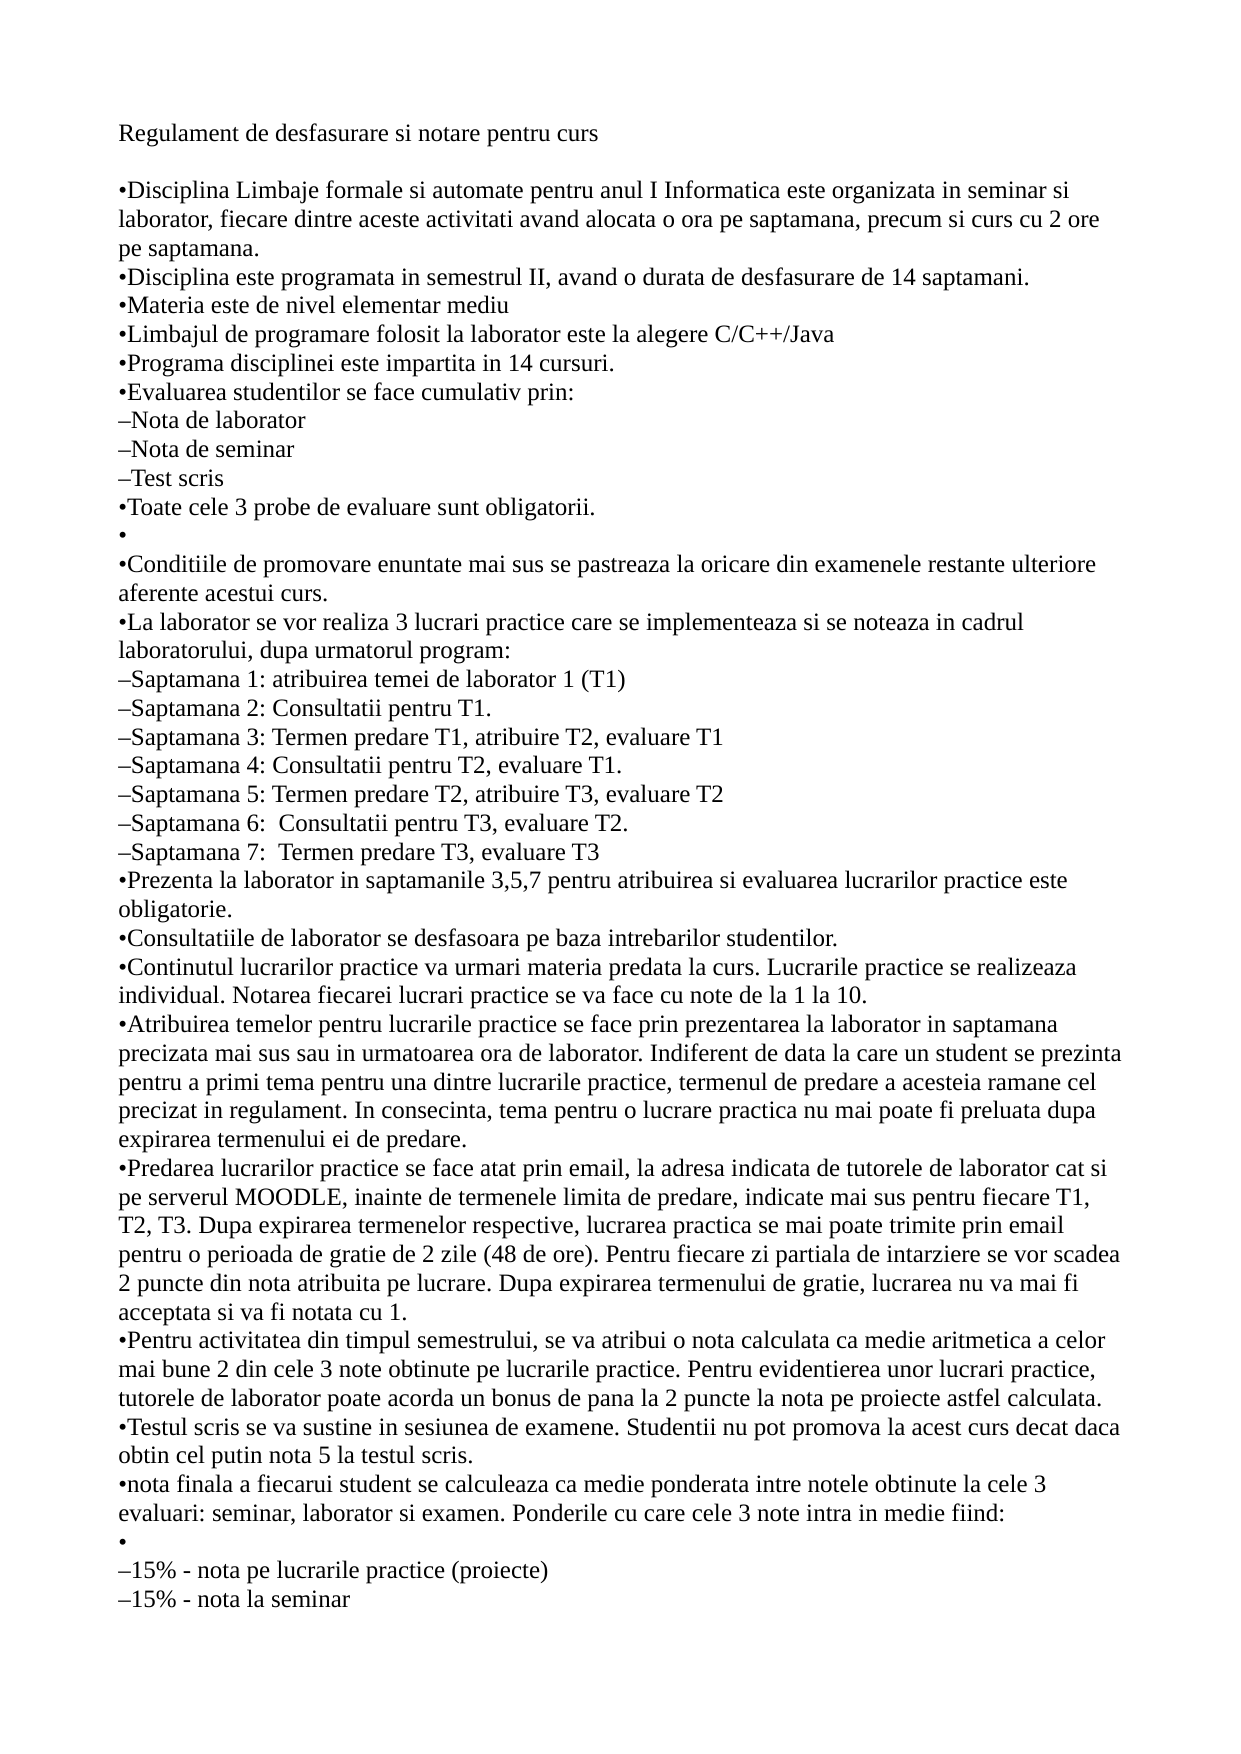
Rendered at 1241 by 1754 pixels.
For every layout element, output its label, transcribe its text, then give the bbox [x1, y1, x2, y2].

text •Evaluarea studentilor se face cumulativ prin: [118, 377, 1122, 406]
text •Disciplina Limbaje formale si automate pentru anul I Informatica este organizata in seminar si laborator, fiecare dintre aceste activitati avand alocata o ora pe saptamana, precum si curs cu 2 ore pe saptamana. [118, 176, 1122, 262]
text •Limbajul de programare folosit la laborator este la alegere C/C++/Java [118, 319, 1122, 348]
text –Saptamana 2: Consultatii pentru T1. [118, 693, 1122, 722]
text •Testul scris se va sustine in sesiunea de examene. Studentii nu pot promova la acest curs decat daca obtin cel putin nota 5 la testul scris. [118, 1412, 1122, 1469]
text • [118, 1527, 1122, 1556]
text –Nota de seminar [118, 434, 1122, 463]
text •Disciplina este programata in semestrul II, avand o durata de desfasurare de 14 saptamani. [118, 262, 1122, 291]
text •Consultatiile de laborator se desfasoara pe baza intrebarilor studentilor. [118, 923, 1122, 952]
text •Programa disciplinei este impartita in 14 cursuri. [118, 348, 1122, 377]
text •La laborator se vor realiza 3 lucrari practice care se implementeaza si se noteaza in cadrul laboratorului, dupa urmatorul program: [118, 607, 1122, 664]
text •Atribuirea temelor pentru lucrarile practice se face prin prezentarea la laborator in saptamana precizata mai sus sau in urmatoarea ora de laborator. Indiferent de data la care un student se prezinta pentru a primi tema pentru una dintre lucrarile practice, termenul de predare a acesteia ramane cel precizat in regulament. In consecinta, tema pentru o lucrare practica nu mai poate fi preluata dupa expirarea termenului ei de predare. [118, 1009, 1122, 1153]
text –Saptamana 7: Termen predare T3, evaluare T3 [118, 837, 1122, 866]
text •Toate cele 3 probe de evaluare sunt obligatorii. [118, 492, 1122, 521]
text –Saptamana 5: Termen predare T2, atribuire T3, evaluare T2 [118, 779, 1122, 808]
text –15% - nota pe lucrarile practice (proiecte) [118, 1556, 1122, 1584]
text •Conditiile de promovare enuntate mai sus se pastreaza la oricare din examenele restante ulteriore aferente acestui curs. [118, 549, 1122, 607]
text • [118, 521, 1122, 549]
text •Pentru activitatea din timpul semestrului, se va atribui o nota calculata ca medie aritmetica a celor mai bune 2 din cele 3 note obtinute pe lucrarile practice. Pentru evidentierea unor lucrari practice, tutorele de laborator poate acorda un bonus de pana la 2 puncte la nota pe proiecte astfel calculata. [118, 1326, 1122, 1412]
text •nota finala a fiecarui student se calculeaza ca medie ponderata intre notele obtinute la cele 3 evaluari: seminar, laborator si examen. Ponderile cu care cele 3 note intra in medie fiind: [118, 1469, 1122, 1527]
text •Materia este de nivel elementar mediu [118, 291, 1122, 319]
text –Saptamana 4: Consultatii pentru T2, evaluare T1. [118, 751, 1122, 779]
text –Saptamana 3: Termen predare T1, atribuire T2, evaluare T1 [118, 722, 1122, 751]
text •Predarea lucrarilor practice se face atat prin email, la adresa indicata de tutorele de laborator cat si pe serverul MOODLE, inainte de termenele limita de predare, indicate mai sus pentru fiecare T1, T2, T3. Dupa expirarea termenelor respective, lucrarea practica se mai poate trimite prin email pentru o perioada de gratie de 2 zile (48 de ore). Pentru fiecare zi partiala de intarziere se vor scadea 2 puncte din nota atribuita pe lucrare. Dupa expirarea termenului de gratie, lucrarea nu va mai fi acceptata si va fi notata cu 1. [118, 1153, 1122, 1326]
text Regulament de desfasurare si notare pentru curs [118, 118, 1122, 147]
text –Saptamana 1: atribuirea temei de laborator 1 (T1) [118, 664, 1122, 693]
text •Continutul lucrarilor practice va urmari materia predata la curs. Lucrarile practice se realizeaza individual. Notarea fiecarei lucrari practice se va face cu note de la 1 la 10. [118, 952, 1122, 1009]
text –Nota de laborator [118, 406, 1122, 434]
text –Test scris [118, 463, 1122, 492]
text –15% - nota la seminar [118, 1584, 1122, 1613]
text –Saptamana 6: Consultatii pentru T3, evaluare T2. [118, 808, 1122, 837]
text •Prezenta la laborator in saptamanile 3,5,7 pentru atribuirea si evaluarea lucrarilor practice este obligatorie. [118, 866, 1122, 923]
